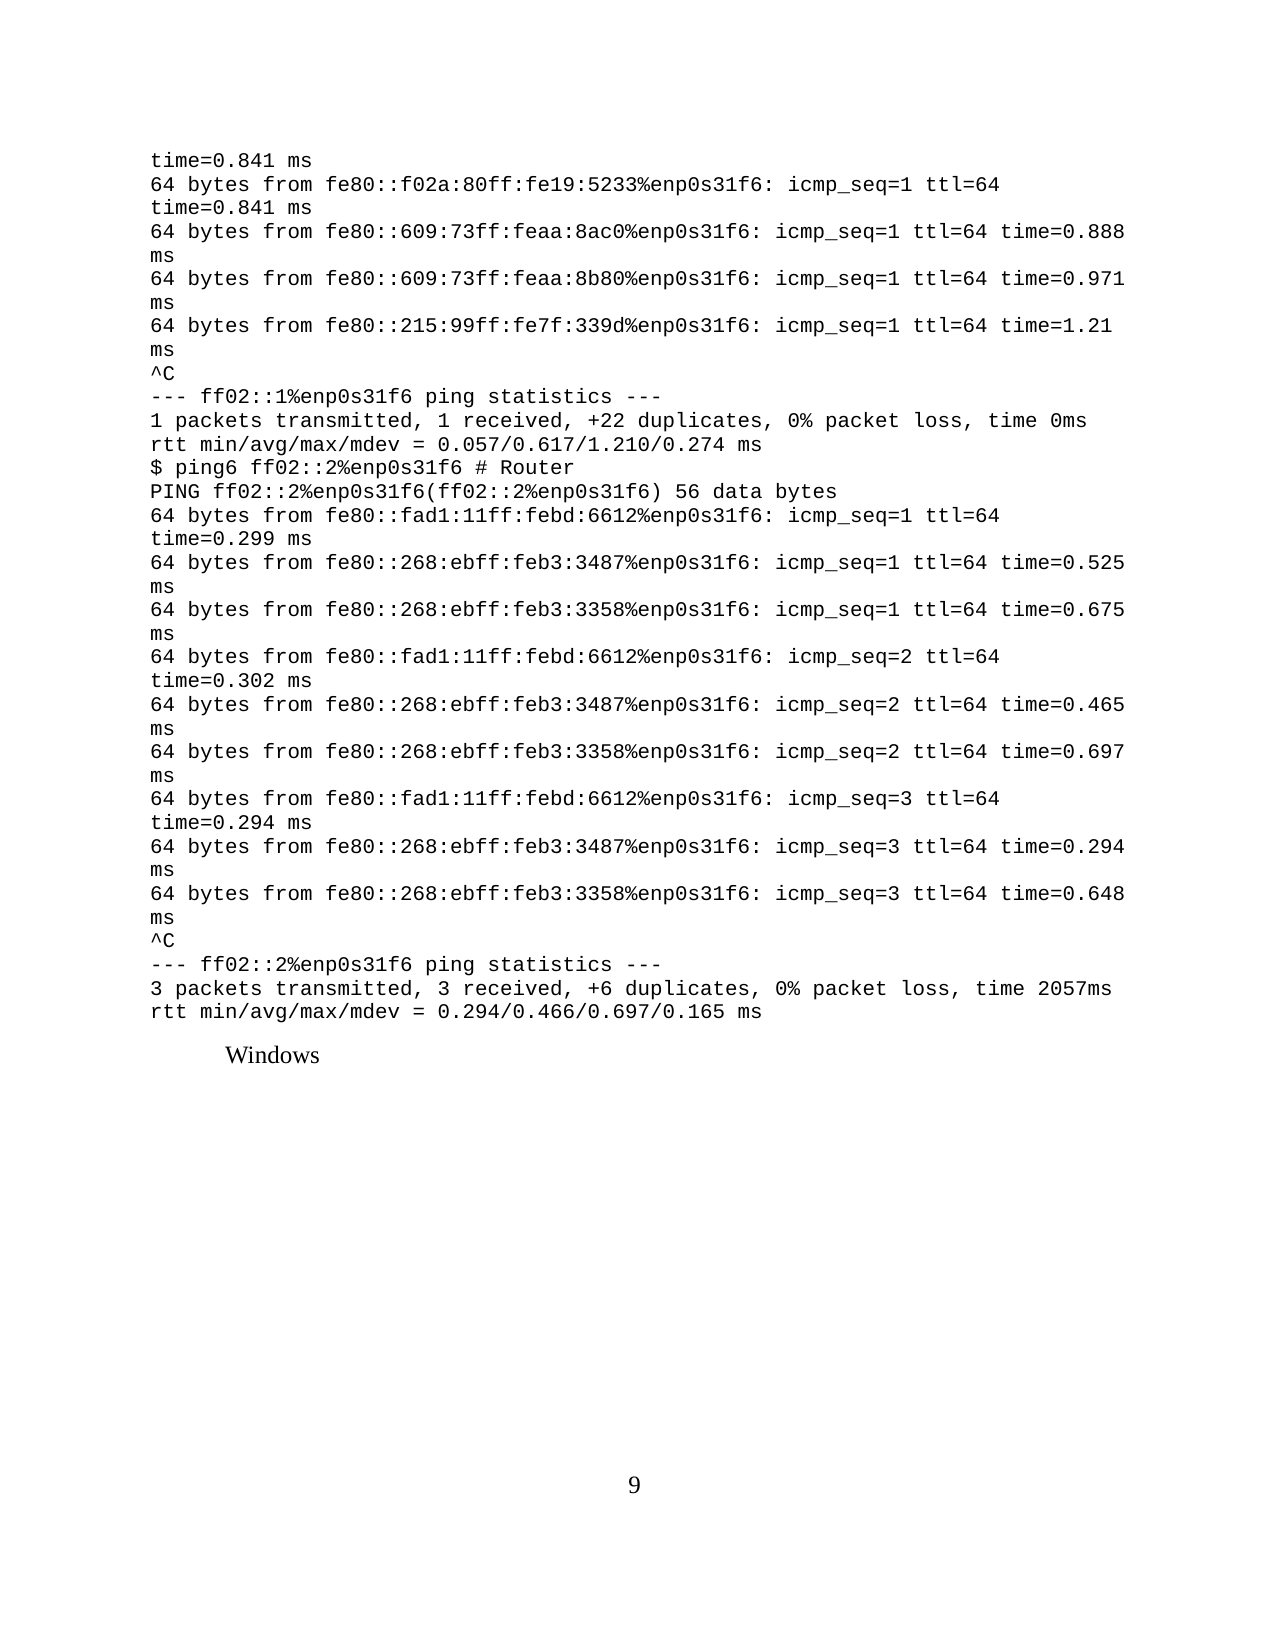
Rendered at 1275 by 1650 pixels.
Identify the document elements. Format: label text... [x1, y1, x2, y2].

text 64 bytes from fe80::268:ebff:feb3:3487%enp0s31f6: icmp_seq=3 ttl=64 time=0.294 ms [150, 836, 1125, 883]
text $ ping6 ff02::2%enp0s31f6 # Router [150, 457, 1125, 481]
text ^C [150, 930, 1125, 954]
text rtt min/avg/max/mdev = 0.057/0.617/1.210/0.274 ms [150, 434, 1125, 457]
text 64 bytes from fe80::268:ebff:feb3:3358%enp0s31f6: icmp_seq=3 ttl=64 time=0.648 ms [150, 883, 1125, 930]
text --- ff02::2%enp0s31f6 ping statistics --- [150, 954, 1125, 978]
text time=0.841 ms [150, 150, 1125, 174]
text Windows [225, 1040, 1125, 1069]
text 64 bytes from fe80::fad1:11ff:febd:6612%enp0s31f6: icmp_seq=3 ttl=64 time=0.294 ms [150, 788, 1125, 836]
text 64 bytes from fe80::fad1:11ff:febd:6612%enp0s31f6: icmp_seq=1 ttl=64 time=0.299 ms [150, 505, 1125, 552]
text 64 bytes from fe80::268:ebff:feb3:3358%enp0s31f6: icmp_seq=1 ttl=64 time=0.675 ms [150, 599, 1125, 647]
text --- ff02::1%enp0s31f6 ping statistics --- [150, 386, 1125, 410]
text ^C [150, 363, 1125, 386]
text 64 bytes from fe80::609:73ff:feaa:8b80%enp0s31f6: icmp_seq=1 ttl=64 time=0.971 ms [150, 268, 1125, 316]
text 64 bytes from fe80::fad1:11ff:febd:6612%enp0s31f6: icmp_seq=2 ttl=64 time=0.302 ms [150, 647, 1125, 694]
text 3 packets transmitted, 3 received, +6 duplicates, 0% packet loss, time 2057ms [150, 978, 1125, 1001]
text PING ff02::2%enp0s31f6(ff02::2%enp0s31f6) 56 data bytes [150, 481, 1125, 505]
text 64 bytes from fe80::268:ebff:feb3:3487%enp0s31f6: icmp_seq=2 ttl=64 time=0.465 ms [150, 694, 1125, 741]
text 1 packets transmitted, 1 received, +22 duplicates, 0% packet loss, time 0ms [150, 410, 1125, 434]
text 64 bytes from fe80::609:73ff:feaa:8ac0%enp0s31f6: icmp_seq=1 ttl=64 time=0.888 ms [150, 221, 1125, 268]
text rtt min/avg/max/mdev = 0.294/0.466/0.697/0.165 ms [150, 1001, 1125, 1025]
text 64 bytes from fe80::f02a:80ff:fe19:5233%enp0s31f6: icmp_seq=1 ttl=64 time=0.841 ms [150, 174, 1125, 221]
text 64 bytes from fe80::268:ebff:feb3:3358%enp0s31f6: icmp_seq=2 ttl=64 time=0.697 ms [150, 741, 1125, 788]
text 64 bytes from fe80::268:ebff:feb3:3487%enp0s31f6: icmp_seq=1 ttl=64 time=0.525 ms [150, 552, 1125, 599]
text 64 bytes from fe80::215:99ff:fe7f:339d%enp0s31f6: icmp_seq=1 ttl=64 time=1.21 ms [150, 316, 1125, 363]
